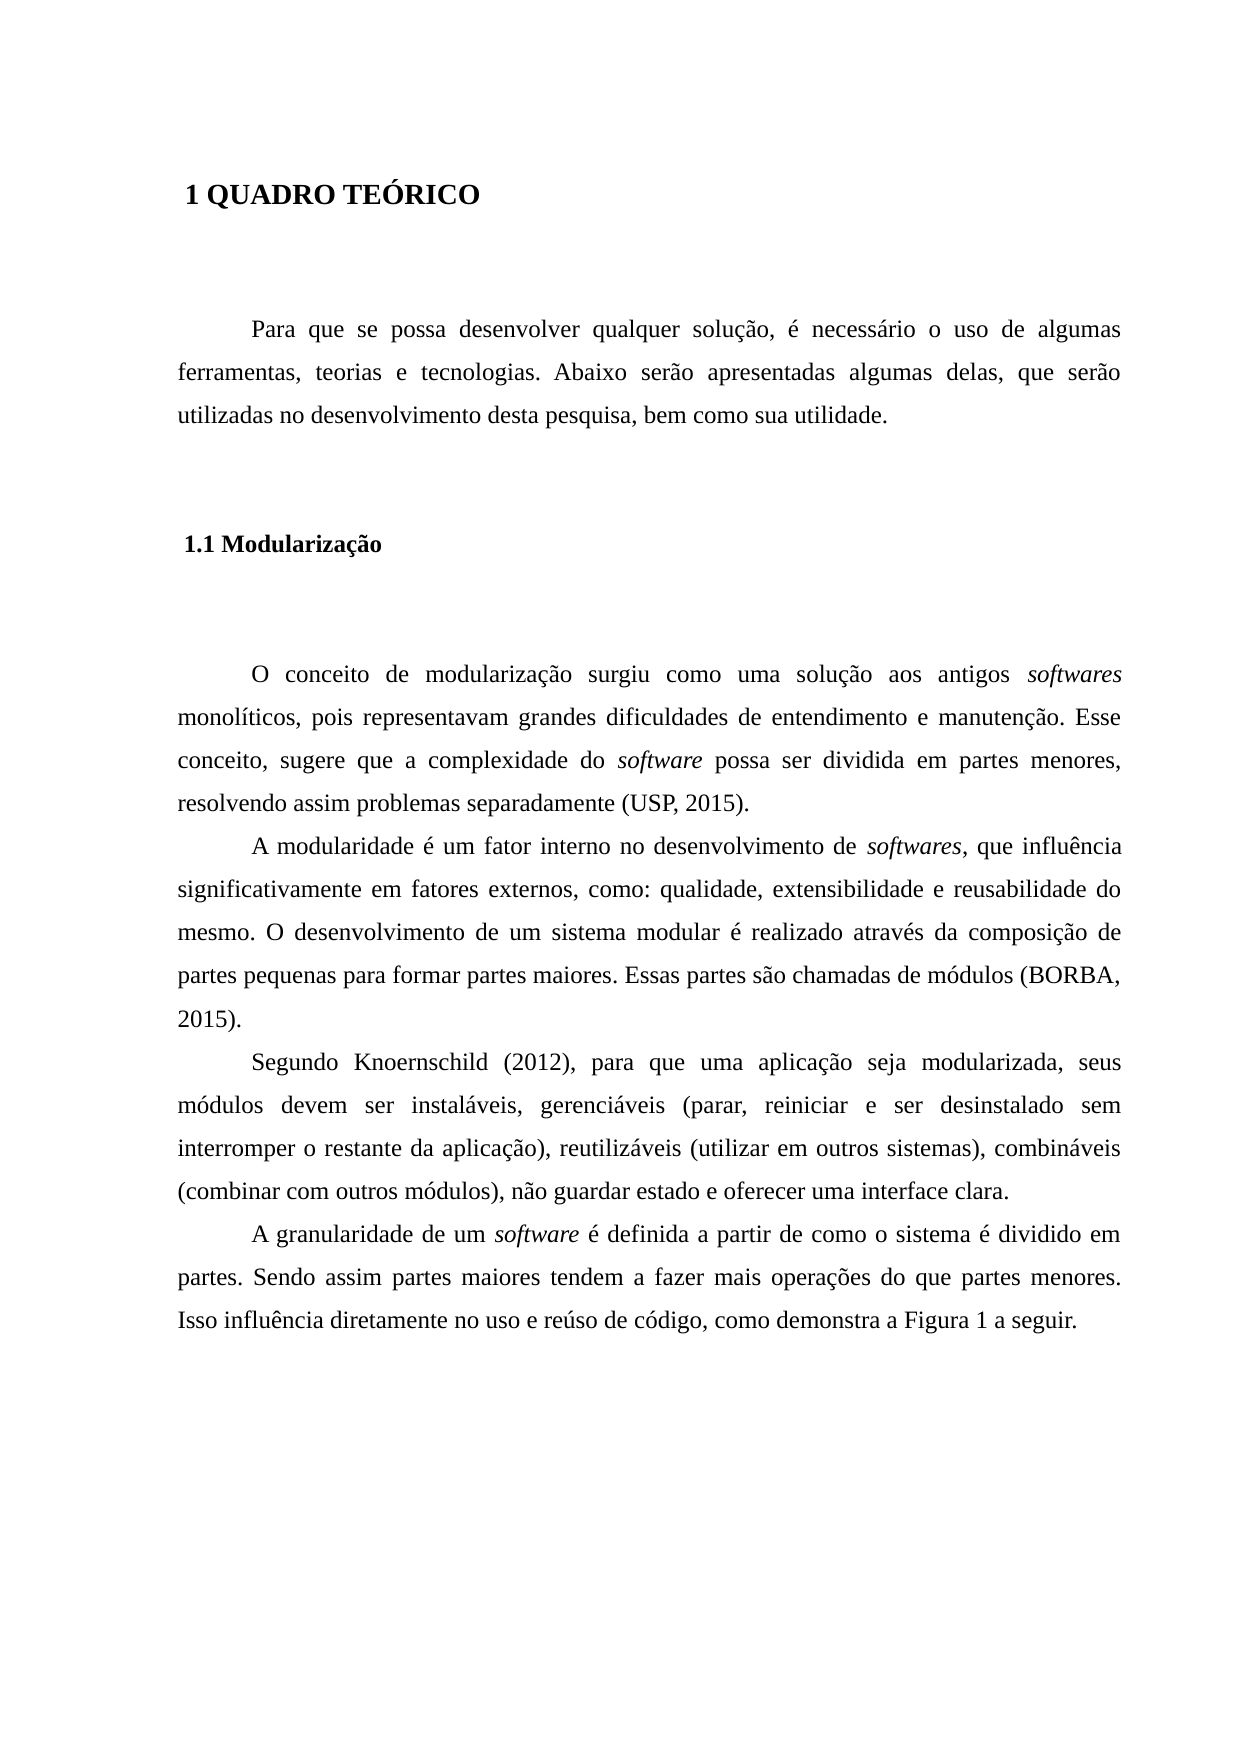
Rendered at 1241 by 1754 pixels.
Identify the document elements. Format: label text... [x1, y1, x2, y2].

subtitle Quadro teórico [177, 177, 1122, 211]
text Para que se possa desenvolver qualquer solução, é necessário o uso de algumas ferramentas, teorias e tecnologias. Abaixo serão apresentadas algumas delas, que serão utilizadas no desenvolvimento desta pesquisa, bem como sua utilidade. [177, 314, 1122, 429]
text O conceito de modularização surgiu como uma solução aos antigos softwares monolíticos, pois representavam grandes dificuldades de entendimento e manutenção. Esse conceito, sugere que a complexidade do software possa ser dividida em partes menores, resolvendo assim problemas separadamente (USP, 2015). [177, 659, 1122, 817]
text Segundo Knoernschild (2012), para que uma aplicação seja modularizada, seus módulos devem ser instaláveis, gerenciáveis (parar, reiniciar e ser desinstalado sem interromper o restante da aplicação), reutilizáveis (utilizar em outros sistemas), combináveis (combinar com outros módulos), não guardar estado e oferecer uma interface clara. [177, 1047, 1122, 1205]
text A granularidade de um software é definida a partir de como o sistema é dividido em partes. Sendo assim partes maiores tendem a fazer mais operações do que partes menores. Isso influência diretamente no uso e reúso de código, como demonstra a Figura 1 a seguir. [177, 1219, 1122, 1334]
text A modularidade é um fator interno no desenvolvimento de softwares, que influência significativamente em fatores externos, como: qualidade, extensibilidade e reusabilidade do mesmo. O desenvolvimento de um sistema modular é realizado através da composição de partes pequenas para formar partes maiores. Essas partes são chamadas de módulos (BORBA, 2015). [177, 831, 1122, 1032]
subtitle Modularização [177, 529, 1122, 558]
